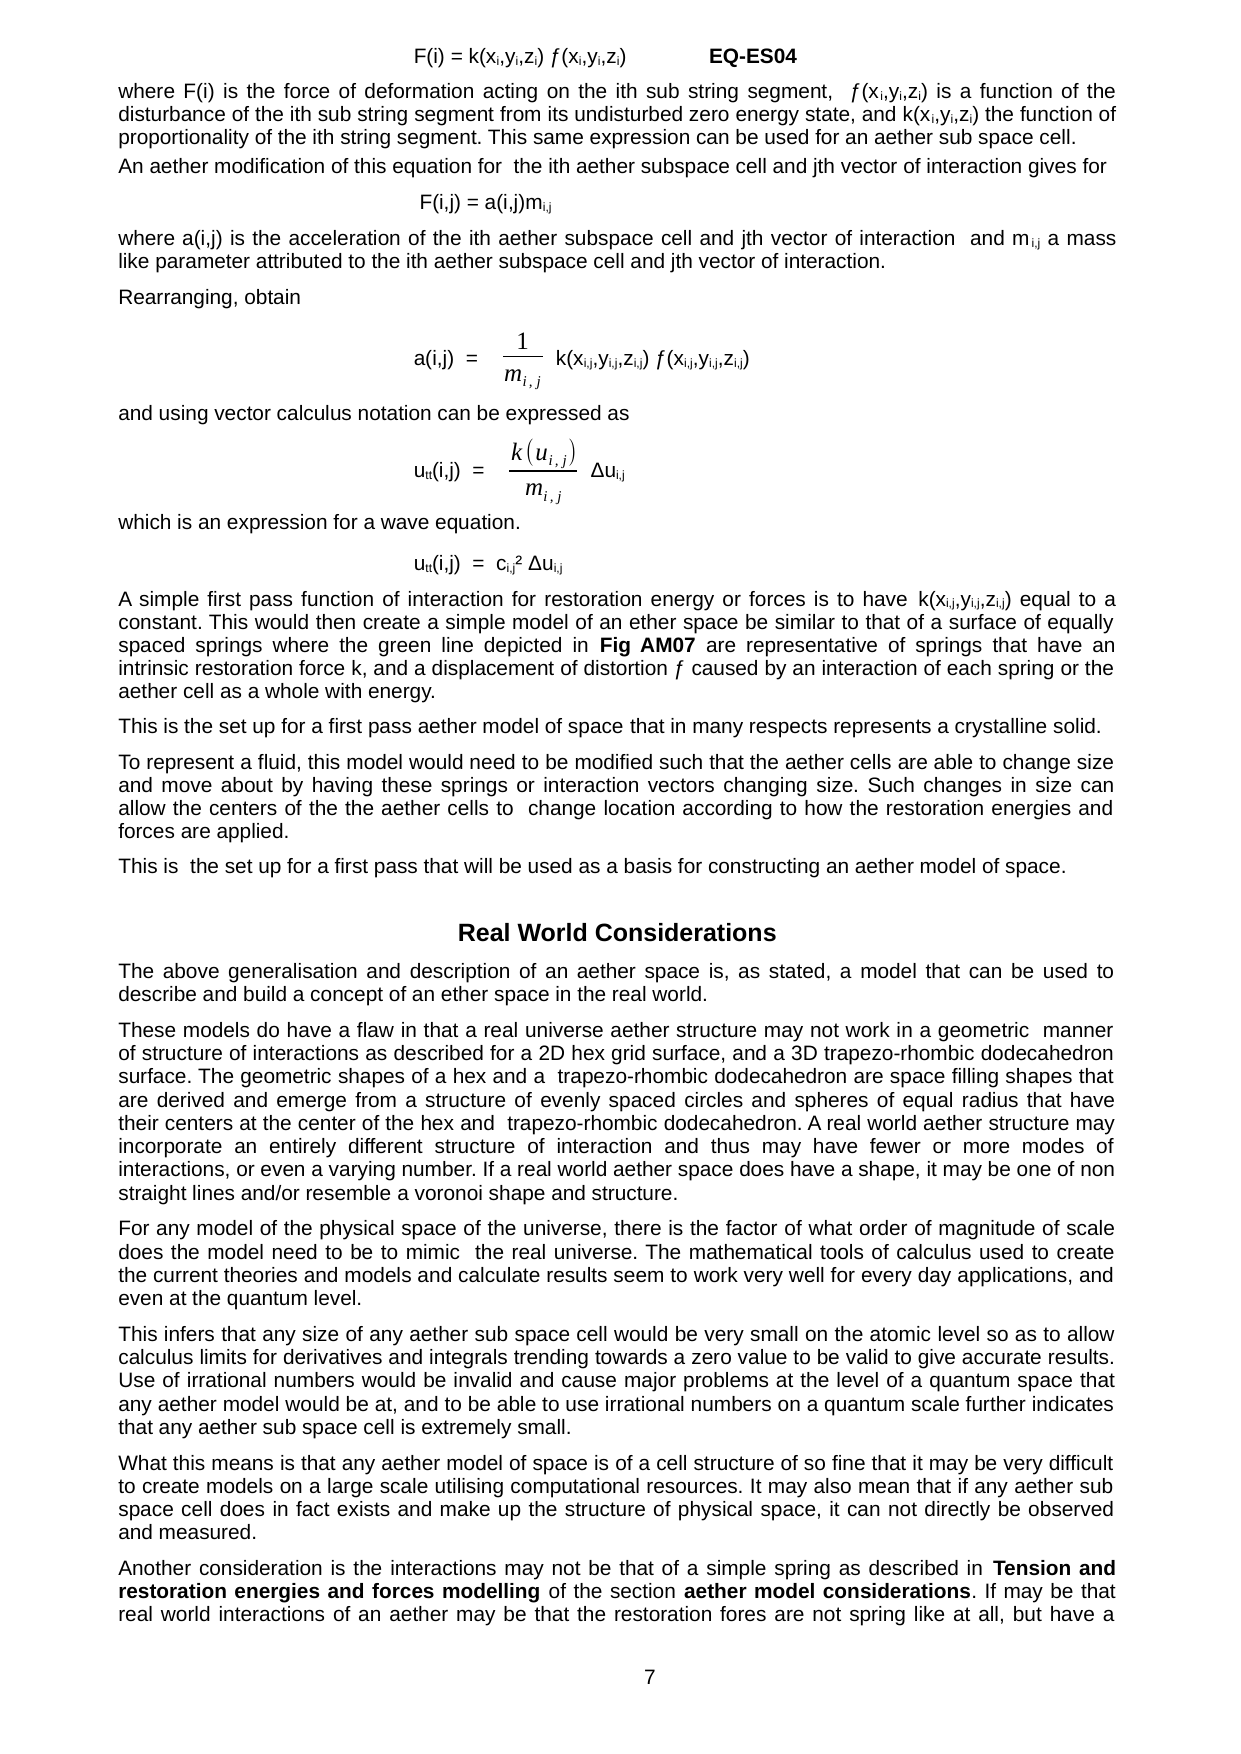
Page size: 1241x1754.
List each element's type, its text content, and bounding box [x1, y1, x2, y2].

text F(i) = k(xi,yi,zi) ƒ(xi,yi,zi) EQ-ES04 [118, 44, 1181, 67]
text The above generalisation and description of an aether space is, as stated, a model that can be used to describe and build a concept of an ether space in the real world. [118, 960, 1116, 1006]
text Rearranging, obtain [118, 285, 1116, 309]
text utt(i,j) = Δui,j [118, 437, 1181, 504]
text An aether modification of this equation for the ith aether subspace cell and jth vector of interaction gives for [118, 155, 1116, 178]
text This is the set up for a first pass aether model of space that in many respects represents a crystalline solid. [118, 715, 1116, 738]
text This infers that any size of any aether sub space cell would be very small on the atomic level so as to allow calculus limits for derivatives and integrals trending towards a zero value to be valid to give accurate results. Use of irrational numbers would be invalid and cause major problems at the level of a quantum space that any aether model would be at, and to be able to use irrational numbers on a quantum scale further indicates that any aether sub space cell is extremely small. [118, 1322, 1116, 1438]
text and using vector calculus notation can be expressed as [118, 402, 1181, 425]
text A simple first pass function of interaction for restoration energy or forces is to have k(xi,j,yi,j,zi,j) equal to a constant. This would then create a simple model of an ether space be similar to that of a surface of equally spaced springs where the green line depicted in Fig AM07 are representative of springs that have an intrinsic restoration force k, and a displacement of distortion ƒ caused by an interaction of each spring or the aether cell as a whole with energy. [118, 587, 1116, 703]
text utt(i,j) = ci,j² Δui,j [118, 552, 1181, 575]
text What this means is that any aether model of space is of a cell structure of so fine that it may be very difficult to create models on a large scale utilising computational resources. It may also mean that if any aether sub space cell does in fact exists and make up the structure of physical space, it can not directly be observed and measured. [118, 1451, 1116, 1544]
text F(i,j) = a(i,j)mi,j [118, 191, 1116, 214]
text To represent a fluid, this model would need to be modified such that the aether cells are able to change size and move about by having these springs or interaction vectors changing size. Such changes in size can allow the centers of the the aether cells to change location according to how the restoration energies and forces are applied. [118, 750, 1116, 843]
text where a(i,j) is the acceleration of the ith aether subspace cell and jth vector of interaction and mi,j a mass like parameter attributed to the ith aether subspace cell and jth vector of interaction. [118, 226, 1116, 273]
text Real World Considerations [118, 919, 1116, 947]
text These models do have a flaw in that a real universe aether structure may not work in a geometric manner of structure of interactions as described for a 2D hex grid surface, and a 3D trapezo-rhombic dodecahedron surface. The geometric shapes of a hex and a trapezo-rhombic dodecahedron are space filling shapes that are derived and emerge from a structure of evenly spaced circles and spheres of equal radius that have their centers at the center of the hex and trapezo-rhombic dodecahedron. A real world aether structure may incorporate an entirely different structure of interaction and thus may have fewer or more modes of interactions, or even a varying number. If a real world aether space does have a shape, it may be one of non straight lines and/or resemble a voronoi shape and structure. [118, 1019, 1116, 1204]
text which is an expression for a wave equation. [118, 510, 1116, 533]
text where F(i) is the force of deformation acting on the ith sub string segment, ƒ(xi,yi,zi) is a function of the disturbance of the ith sub string segment from its undisturbed zero energy state, and k(xi,yi,zi) the function of proportionality of the ith string segment. This same expression can be used for an aether sub space cell. [118, 79, 1116, 149]
text a(i,j) = k(xi,j,yi,j,zi,j) ƒ(xi,j,yi,j,zi,j) [118, 327, 1181, 390]
text Another consideration is the interactions may not be that of a simple spring as described in Tension and restoration energies and forces modelling of the section aether model considerations. If may be that real world interactions of an aether may be that the restoration fores are not spring like at all, but have a [118, 1556, 1116, 1626]
text For any model of the physical space of the universe, there is the factor of what order of magnitude of scale does the model need to be to mimic the real universe. The mathematical tools of calculus used to create the current theories and models and calculate results seem to work very well for every day applications, and even at the quantum level. [118, 1217, 1116, 1310]
text This is the set up for a first pass that will be used as a basis for constructing an aether model of space. [118, 855, 1116, 878]
